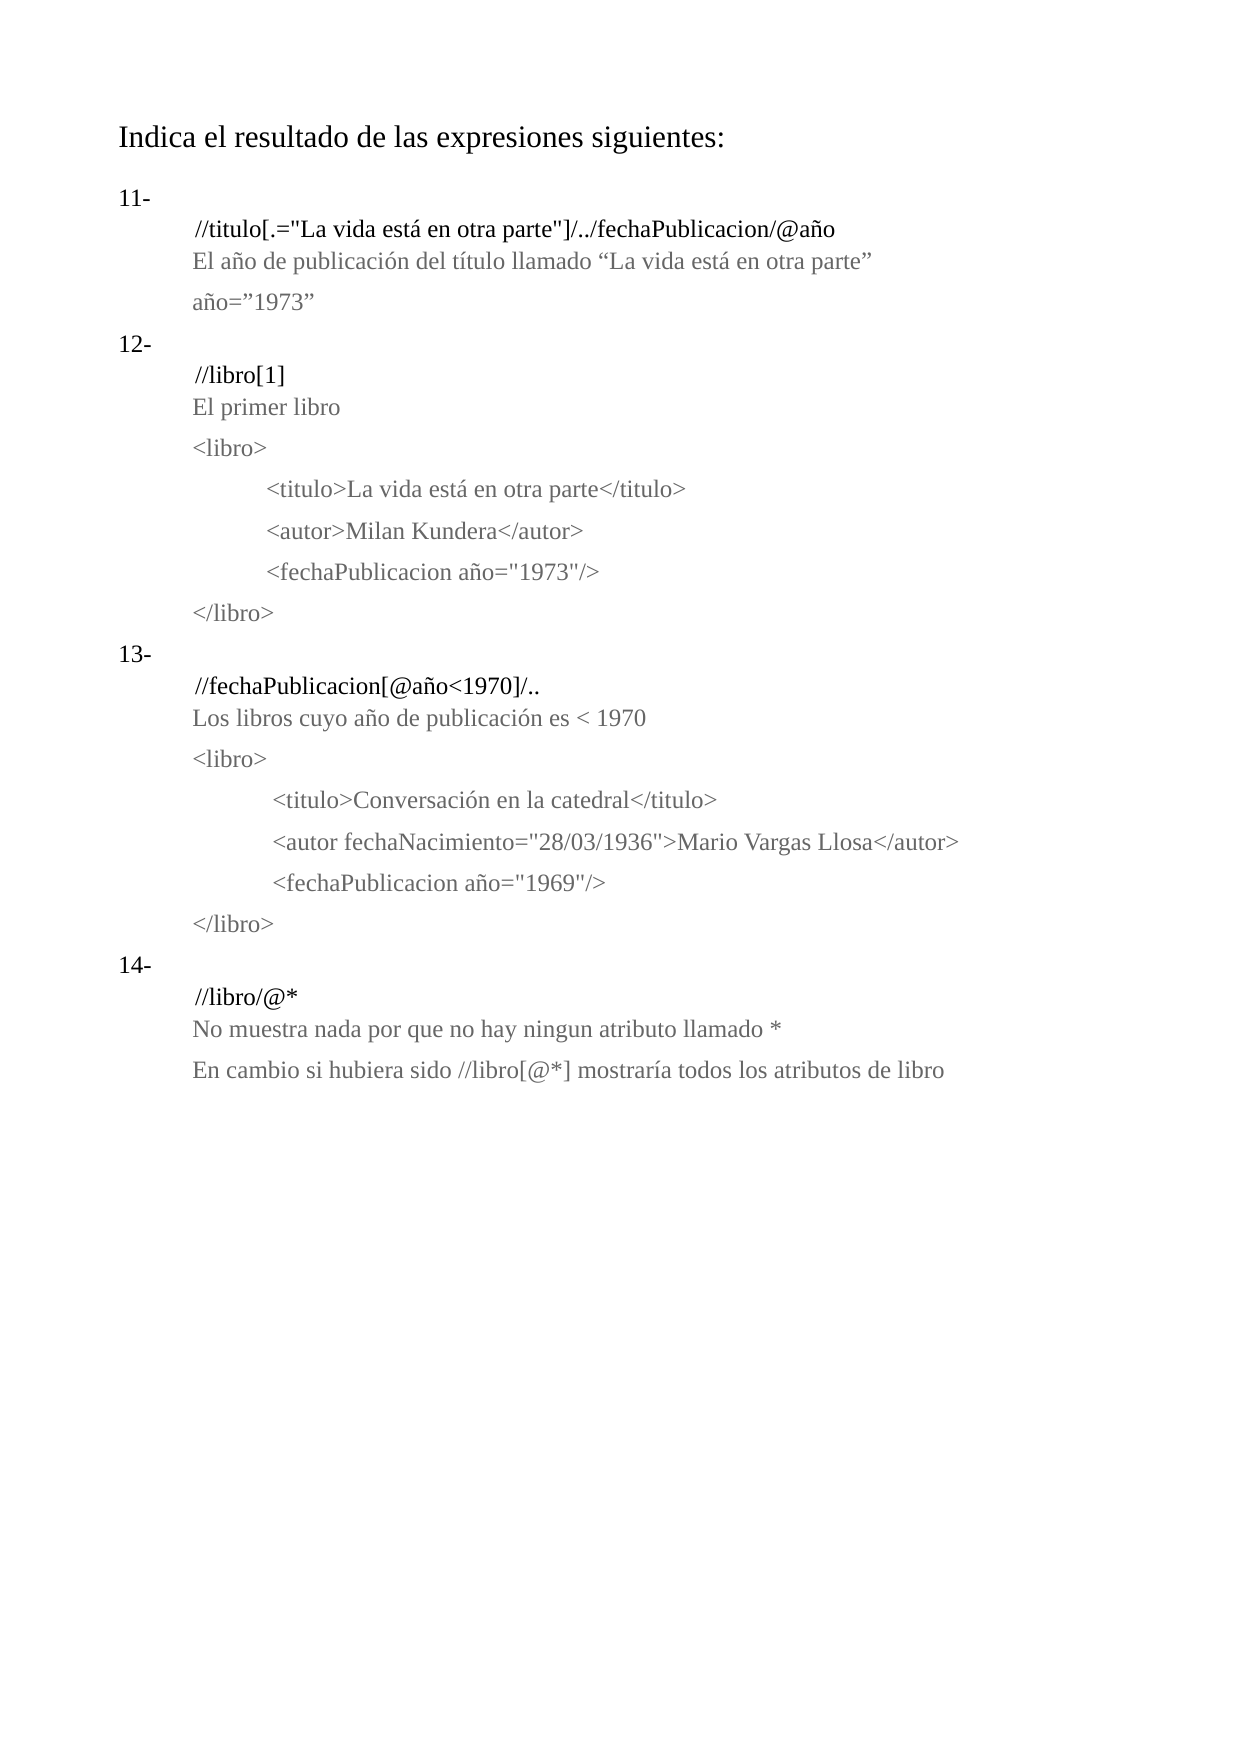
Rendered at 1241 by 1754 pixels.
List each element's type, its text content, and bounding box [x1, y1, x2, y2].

text </libro> [118, 598, 1122, 627]
text <fechaPublicacion año="1973"/> [118, 557, 1122, 586]
table_header //titulo[.="La vida está en otra parte"]/../fechaPublicacion/@año [192, 212, 839, 246]
text 13- [118, 639, 1122, 668]
text </libro> [118, 909, 1122, 938]
text <titulo>Conversación en la catedral</titulo> [118, 785, 1122, 814]
table_header //fechaPublicacion[@año<1970]/.. [192, 668, 552, 703]
text año=”1973” [118, 287, 1122, 316]
text 11- [118, 183, 1122, 212]
text El primer libro [118, 392, 1122, 421]
text <titulo>La vida está en otra parte</titulo> [118, 474, 1122, 503]
text En cambio si hubiera sido //libro[@*] mostraría todos los atributos de libro [118, 1055, 1122, 1084]
table_header //libro/@* [192, 979, 312, 1014]
text 12- [118, 329, 1122, 357]
text <libro> [118, 433, 1122, 462]
table_header //libro[1] [192, 358, 298, 392]
text El año de publicación del título llamado “La vida está en otra parte” [118, 246, 1122, 275]
text <libro> [118, 744, 1122, 773]
text <autor fechaNacimiento="28/03/1936">Mario Vargas Llosa</autor> [118, 827, 1122, 855]
text Indica el resultado de las expresiones siguientes: [118, 118, 1122, 154]
text 14- [118, 950, 1122, 979]
text Los libros cuyo año de publicación es < 1970 [118, 703, 1122, 732]
text <autor>Milan Kundera</autor> [118, 516, 1122, 544]
text <fechaPublicacion año="1969"/> [118, 868, 1122, 897]
text No muestra nada por que no hay ningun atributo llamado * [118, 1014, 1122, 1042]
